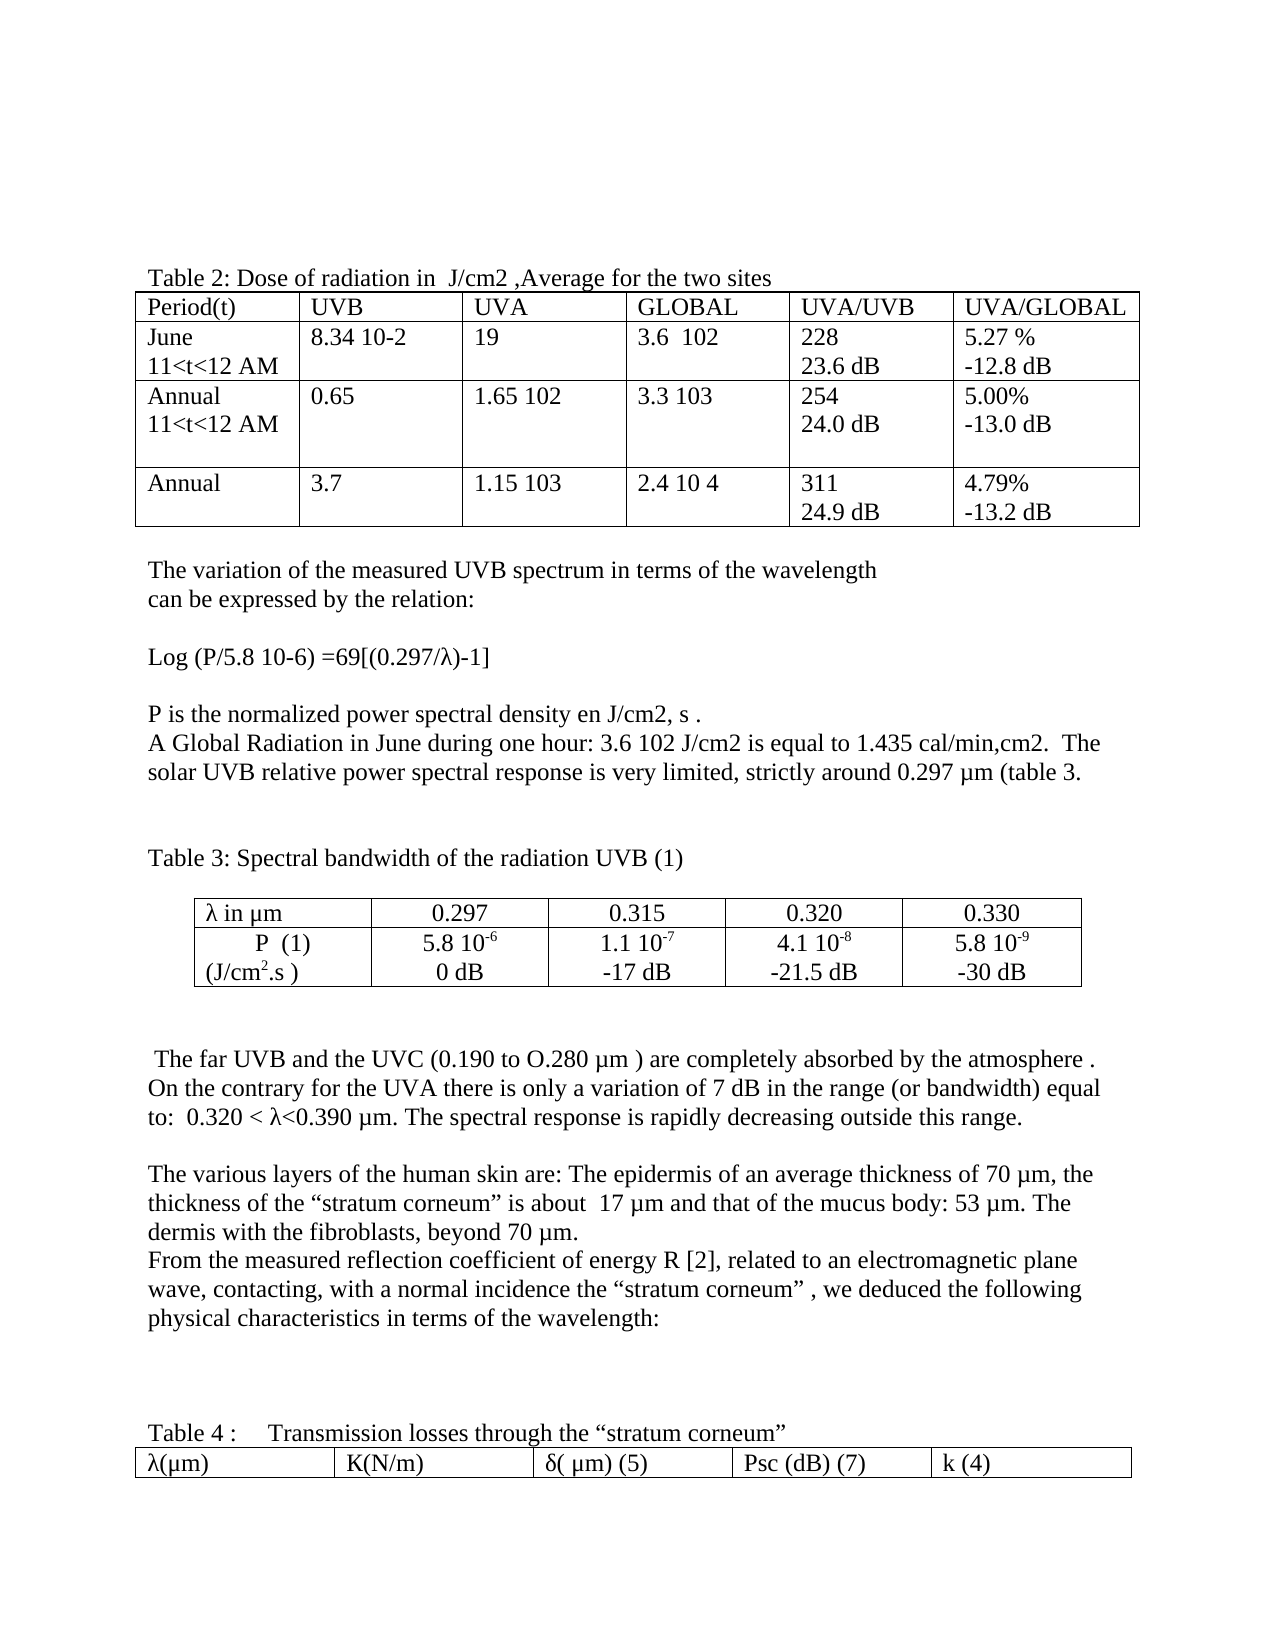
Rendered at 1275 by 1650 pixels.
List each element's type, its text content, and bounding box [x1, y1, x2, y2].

table_header 0.297 [372, 899, 548, 927]
table_header Period(t) [136, 293, 299, 321]
text P is the normalized power spectral density en J/cm2, s . [148, 699, 1127, 728]
table_cell P (1) (J/cm2.s ) [195, 928, 371, 986]
text can be expressed by the relation: [148, 584, 1127, 613]
table_cell Annual [136, 468, 299, 526]
table_header k (4) [932, 1448, 1131, 1477]
table_header 0.330 [903, 899, 1081, 927]
table_cell 1.65 102 [463, 381, 626, 467]
table_cell 0.65 [300, 381, 462, 467]
table_cell 3.3 103 [627, 381, 789, 467]
text A Global Radiation in June during one hour: 3.6 102 J/cm2 is equal to 1.435 cal/min,cm2. The solar UVB relative power spectral response is very limited, strictly around 0.297 µm (table 3. [148, 728, 1127, 785]
table_cell 19 [463, 322, 626, 380]
table_header UVB [300, 293, 462, 321]
table_cell 311 24.9 dB [790, 468, 953, 526]
table_cell 5.27 % -12.8 dB [954, 322, 1139, 380]
table_header UVA [463, 293, 626, 321]
table_header UVA/UVB [790, 293, 953, 321]
text Table 2: Dose of radiation in J/cm2 ,Average for the two sites [148, 263, 1127, 291]
table_header UVA/GLOBAL [954, 293, 1139, 321]
table_cell 8.34 10-2 [300, 322, 462, 380]
table_header δ( μm) (5) [534, 1448, 732, 1477]
table_header λ in μm [195, 899, 371, 927]
table_header 0.315 [549, 899, 725, 927]
table_cell 3.6 102 [627, 322, 789, 380]
table_cell 5.8 10-9 -30 dB [903, 928, 1081, 986]
table_cell 5.8 10-6 0 dB [372, 928, 548, 986]
text The various layers of the human skin are: The epidermis of an average thickness of 70 µm, the thickness of the “stratum corneum” is about 17 µm and that of the mucus body: 53 µm. The dermis with the fibroblasts, beyond 70 µm. [148, 1159, 1127, 1246]
text From the measured reflection coefficient of energy R [2], related to an electromagnetic plane wave, contacting, with a normal incidence the “stratum corneum” , we deduced the following physical characteristics in terms of the wavelength: [148, 1246, 1127, 1332]
table_header 0.320 [726, 899, 902, 927]
table_cell 5.00% -13.0 dB [954, 381, 1139, 467]
table_cell June 11<t<12 AM [136, 322, 299, 380]
table_header GLOBAL [627, 293, 789, 321]
table_header Psc (dB) (7) [733, 1448, 931, 1477]
text The far UVB and the UVC (0.190 to O.280 µm ) are completely absorbed by the atmosphere . [148, 1044, 1127, 1073]
table_cell Annual 11<t<12 AM [136, 381, 299, 467]
table_cell 1.15 103 [463, 468, 626, 526]
text Table 4 : Transmission losses through the “stratum corneum” [148, 1418, 1127, 1447]
text The variation of the measured UVB spectrum in terms of the wavelength [148, 555, 1127, 584]
table_cell 1.1 10-7 -17 dB [549, 928, 725, 986]
table_cell 228 23.6 dB [790, 322, 953, 380]
table_cell 2.4 10 4 [627, 468, 789, 526]
table_header λ(μm) [136, 1448, 334, 1477]
text Log (P/5.8 10-6) =69[(0.297/λ)-1] [148, 642, 1127, 670]
table_cell 3.7 [300, 468, 462, 526]
text Table 3: Spectral bandwidth of the radiation UVB (1) [148, 843, 1127, 872]
table_cell 4.1 10-8 -21.5 dB [726, 928, 902, 986]
text On the contrary for the UVA there is only a variation of 7 dB in the range (or bandwidth) equal to: 0.320 < λ<0.390 µm. The spectral response is rapidly decreasing outside this range. [148, 1073, 1127, 1131]
table_header К(N/m) [335, 1448, 533, 1477]
table_cell 4.79% -13.2 dB [954, 468, 1139, 526]
table_cell 254 24.0 dB [790, 381, 953, 467]
